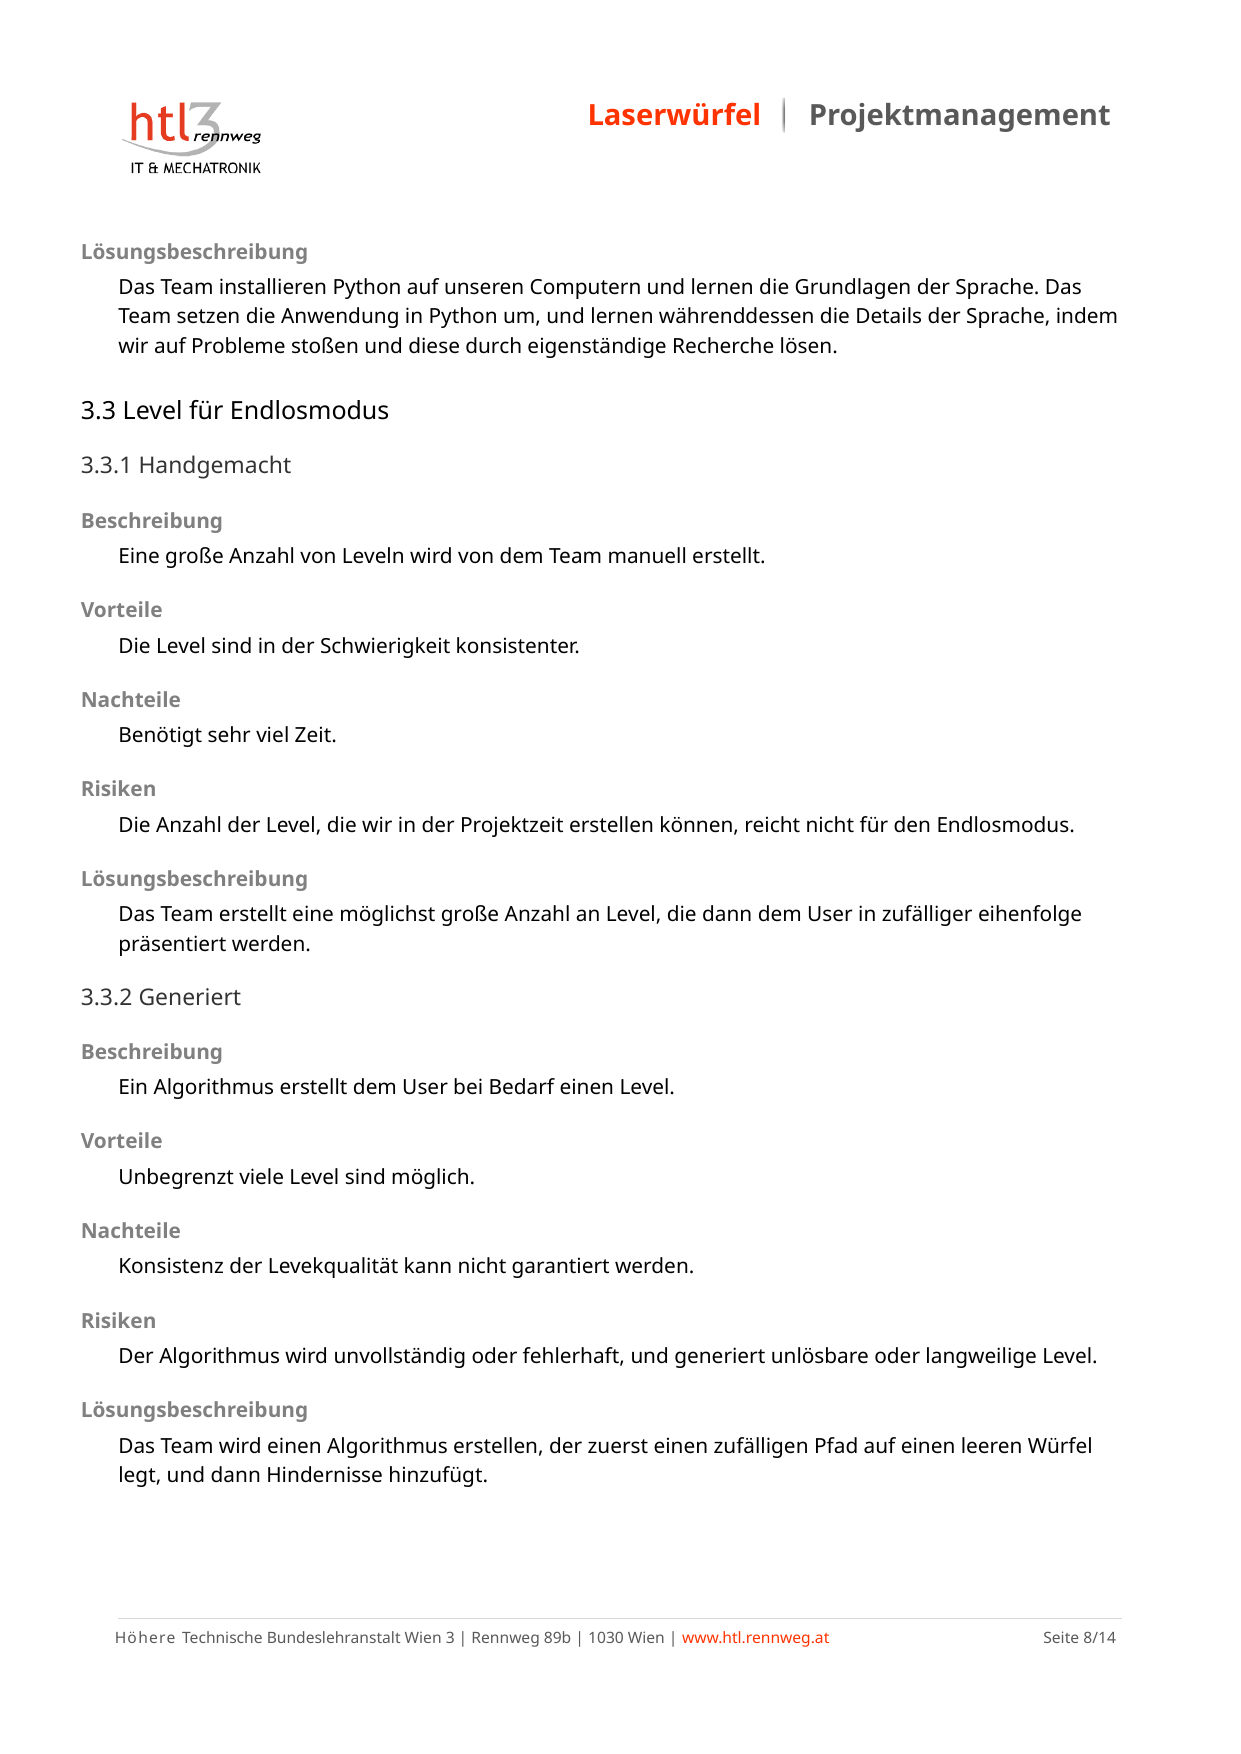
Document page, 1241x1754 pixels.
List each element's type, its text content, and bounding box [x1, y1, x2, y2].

subtitle Nachteile [81, 1215, 1122, 1244]
text Benötigt sehr viel Zeit. [118, 719, 1122, 748]
subtitle Handgemacht [81, 451, 1122, 480]
subtitle Lösungsbeschreibung [81, 1394, 1122, 1423]
subtitle Beschreibung [81, 505, 1122, 534]
text Unbegrenzt viele Level sind möglich. [118, 1161, 1122, 1190]
text Konsistenz der Levekqualität kann nicht garantiert werden. [118, 1251, 1122, 1280]
subtitle Level für Endlosmodus [81, 396, 1122, 426]
text Das Team wird einen Algorithmus erstellen, der zuerst einen zufälligen Pfad auf einen leeren Würfel legt, und dann Hindernisse hinzufügt. [118, 1430, 1122, 1488]
text Die Anzahl der Level, die wir in der Projektzeit erstellen können, reicht nicht für den Endlosmodus. [118, 809, 1122, 838]
subtitle Lösungsbeschreibung [81, 236, 1122, 265]
text Das Team erstellt eine möglichst große Anzahl an Level, die dann dem User in zufälliger eihenfolge präsentiert werden. [118, 898, 1122, 957]
text Ein Algorithmus erstellt dem User bei Bedarf einen Level. [118, 1071, 1122, 1101]
picture [121, 102, 261, 174]
subtitle Vorteile [81, 594, 1122, 623]
text Die Level sind in der Schwierigkeit konsistenter. [118, 630, 1122, 659]
subtitle Risiken [81, 773, 1122, 803]
subtitle Vorteile [81, 1126, 1122, 1155]
subtitle Nachteile [81, 684, 1122, 713]
subtitle Risiken [81, 1305, 1122, 1334]
subtitle Generiert [81, 982, 1122, 1011]
subtitle Beschreibung [81, 1036, 1122, 1065]
subtitle Lösungsbeschreibung [81, 863, 1122, 892]
text Eine große Anzahl von Leveln wird von dem Team manuell erstellt. [118, 540, 1122, 569]
text Der Algorithmus wird unvollständig oder fehlerhaft, und generiert unlösbare oder langweilige Level. [118, 1340, 1122, 1369]
picture [781, 97, 786, 133]
text Das Team installieren Python auf unseren Computern und lernen die Grundlagen der Sprache. Das Team setzen die Anwendung in Python um, und lernen währenddessen die Details der Sprache, indem wir auf Probleme stoßen und diese durch eigenständige Recherche lösen. [118, 271, 1122, 359]
